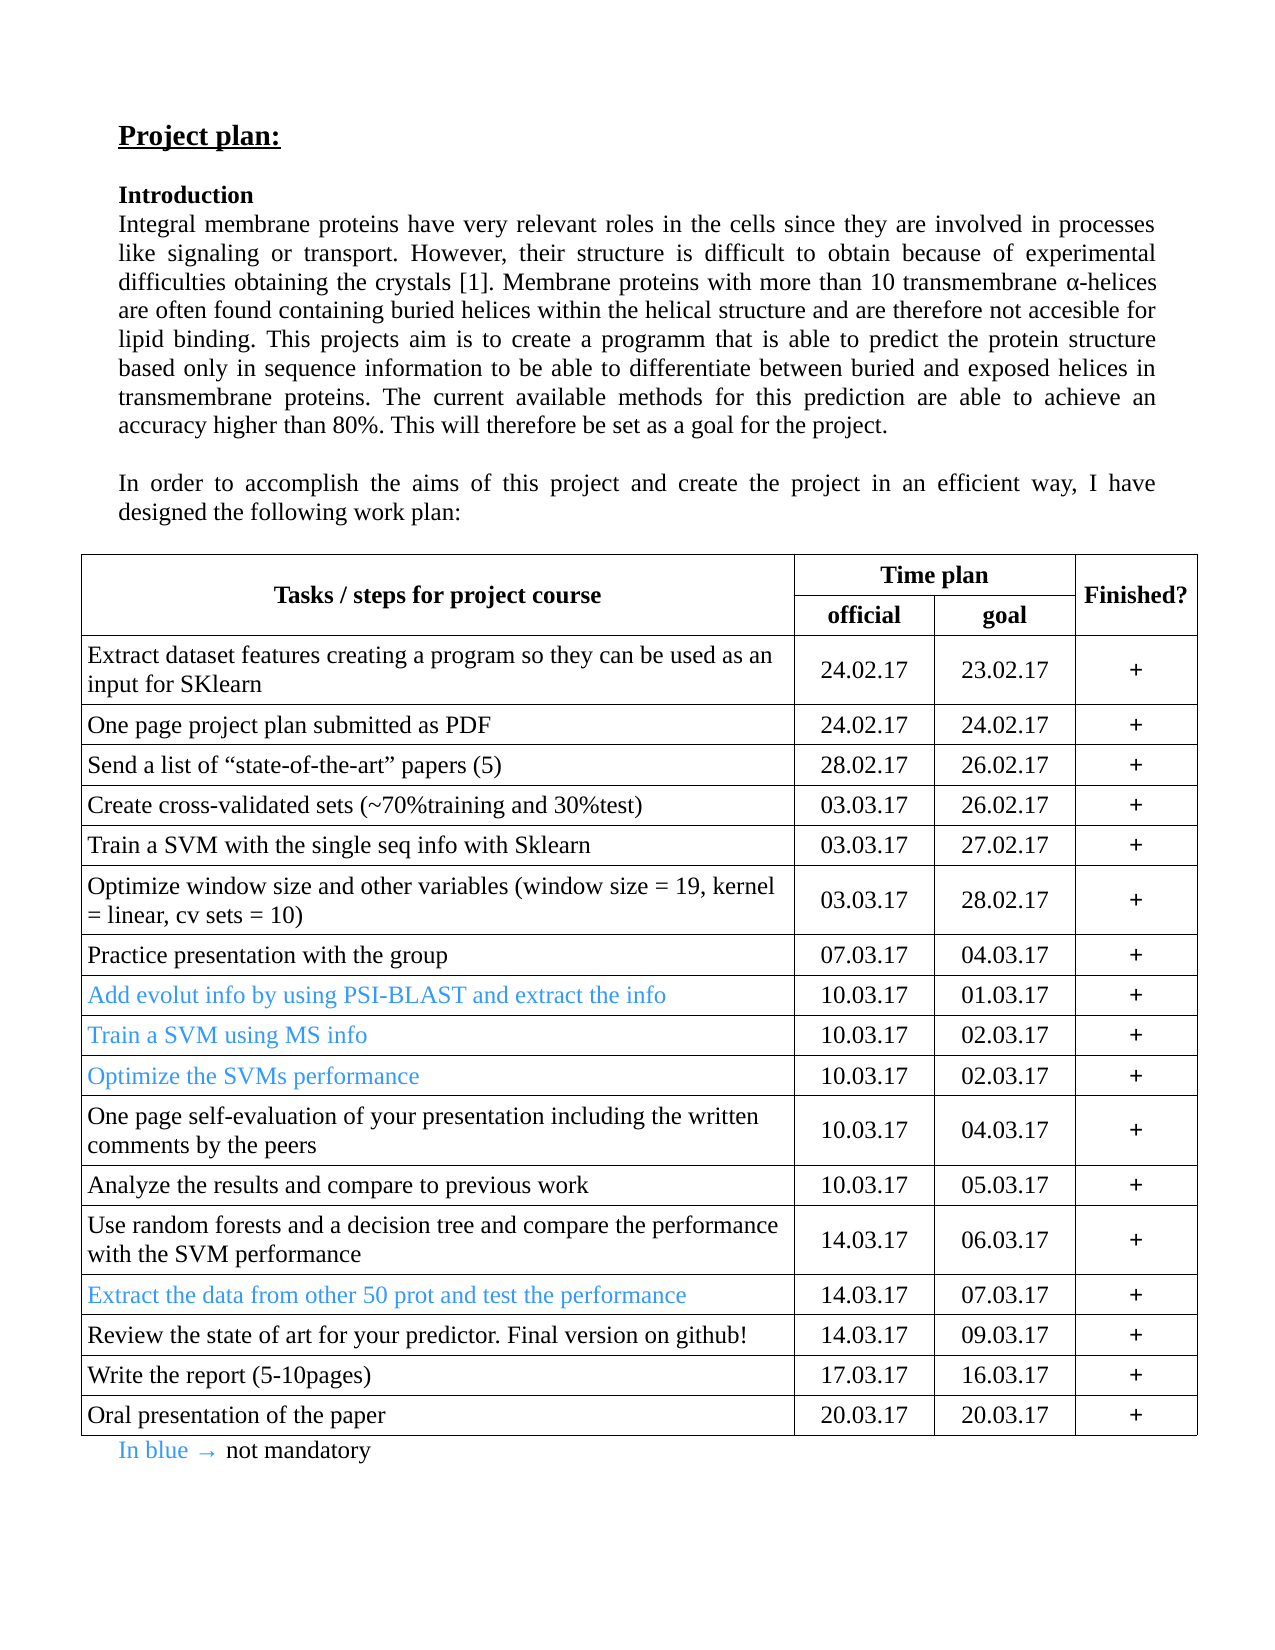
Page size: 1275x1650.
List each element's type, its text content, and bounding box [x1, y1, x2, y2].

table_cell 03.03.17 [795, 786, 934, 825]
table_cell 20.03.17 [795, 1396, 934, 1435]
table_cell 03.03.17 [795, 826, 934, 865]
table_cell + [1076, 705, 1197, 744]
table_cell 20.03.17 [935, 1396, 1075, 1435]
table_cell 04.03.17 [935, 1096, 1075, 1164]
table_cell + [1076, 1056, 1197, 1095]
table_cell Analyze the results and compare to previous work [82, 1166, 794, 1205]
table_header Finished? [1076, 555, 1197, 635]
table_cell + [1076, 1275, 1197, 1314]
table_cell 10.03.17 [795, 1056, 934, 1095]
table_cell Extract dataset features creating a program so they can be used as an input for SKlearn [82, 636, 794, 704]
table_cell 10.03.17 [795, 976, 934, 1015]
table_cell + [1076, 1315, 1197, 1354]
table_cell + [1076, 935, 1197, 974]
table_cell Review the state of art for your predictor. Final version on github! [82, 1315, 794, 1354]
table_cell Optimize the SVMs performance [82, 1056, 794, 1095]
table_cell 24.02.17 [795, 705, 934, 744]
text In order to accomplish the aims of this project and create the project in an efficient way, I have designed the following work plan: [118, 468, 1157, 525]
table_cell 14.03.17 [795, 1275, 934, 1314]
table_cell 02.03.17 [935, 1056, 1075, 1095]
text In blue → not mandatory [118, 1436, 1157, 1464]
table_cell 10.03.17 [795, 1096, 934, 1164]
table_cell 26.02.17 [935, 786, 1075, 825]
table_cell Write the report (5-10pages) [82, 1356, 794, 1395]
table_cell 16.03.17 [935, 1356, 1075, 1395]
table_cell One page project plan submitted as PDF [82, 705, 794, 744]
table_header Tasks / steps for project course [82, 555, 794, 635]
table_cell goal [935, 596, 1075, 635]
table_cell + [1076, 636, 1197, 704]
table_cell 28.02.17 [795, 745, 934, 784]
table_cell Train a SVM using MS info [82, 1016, 794, 1055]
text Project plan: [118, 118, 1157, 152]
table_cell 03.03.17 [795, 866, 934, 934]
table_cell 27.02.17 [935, 826, 1075, 865]
table_cell 23.02.17 [935, 636, 1075, 704]
table_cell Train a SVM with the single seq info with Sklearn [82, 826, 794, 865]
table_cell + [1076, 1096, 1197, 1164]
table_cell + [1076, 976, 1197, 1015]
table_cell + [1076, 1396, 1197, 1435]
table_cell 01.03.17 [935, 976, 1075, 1015]
table_header Time plan [795, 555, 1075, 594]
table_cell 24.02.17 [935, 705, 1075, 744]
table_cell Create cross-validated sets (~70%training and 30%test) [82, 786, 794, 825]
table_cell 04.03.17 [935, 935, 1075, 974]
table_cell 24.02.17 [795, 636, 934, 704]
table_cell Oral presentation of the paper [82, 1396, 794, 1435]
table_cell Optimize window size and other variables (window size = 19, kernel = linear, cv sets = 10) [82, 866, 794, 934]
table_cell Extract the data from other 50 prot and test the performance [82, 1275, 794, 1314]
table_cell 14.03.17 [795, 1206, 934, 1274]
table_cell + [1076, 1166, 1197, 1205]
table_cell 14.03.17 [795, 1315, 934, 1354]
table_cell 05.03.17 [935, 1166, 1075, 1205]
text Introduction [118, 180, 1157, 209]
table_cell 07.03.17 [795, 935, 934, 974]
table_cell 02.03.17 [935, 1016, 1075, 1055]
table_cell + [1076, 1016, 1197, 1055]
table_cell + [1076, 866, 1197, 934]
table_cell 09.03.17 [935, 1315, 1075, 1354]
table_cell + [1076, 786, 1197, 825]
table_cell 28.02.17 [935, 866, 1075, 934]
table_cell official [795, 596, 934, 635]
table_cell + [1076, 1206, 1197, 1274]
table_cell Send a list of “state-of-the-art” papers (5) [82, 745, 794, 784]
table_cell 06.03.17 [935, 1206, 1075, 1274]
table_cell 17.03.17 [795, 1356, 934, 1395]
table_cell Use random forests and a decision tree and compare the performance with the SVM performance [82, 1206, 794, 1274]
table_cell + [1076, 826, 1197, 865]
table_cell + [1076, 745, 1197, 784]
table_cell + [1076, 1356, 1197, 1395]
table_cell 26.02.17 [935, 745, 1075, 784]
table_cell Add evolut info by using PSI-BLAST and extract the info [82, 976, 794, 1015]
table_cell Practice presentation with the group [82, 935, 794, 974]
table_cell 10.03.17 [795, 1166, 934, 1205]
text Integral membrane proteins have very relevant roles in the cells since they are involved in processes like signaling or transport. However, their structure is difficult to obtain because of experimental difficulties obtaining the crystals [1]. Membrane proteins with more than 10 transmembrane α-helices are often found containing buried helices within the helical structure and are therefore not accesible for lipid binding. This projects aim is to create a programm that is able to predict the protein structure based only in sequence information to be able to differentiate between buried and exposed helices in transmembrane proteins. The current available methods for this prediction are able to achieve an accuracy higher than 80%. This will therefore be set as a goal for the project. [118, 209, 1157, 439]
table_cell 10.03.17 [795, 1016, 934, 1055]
table_cell One page self-evaluation of your presentation including the written comments by the peers [82, 1096, 794, 1164]
table_cell 07.03.17 [935, 1275, 1075, 1314]
